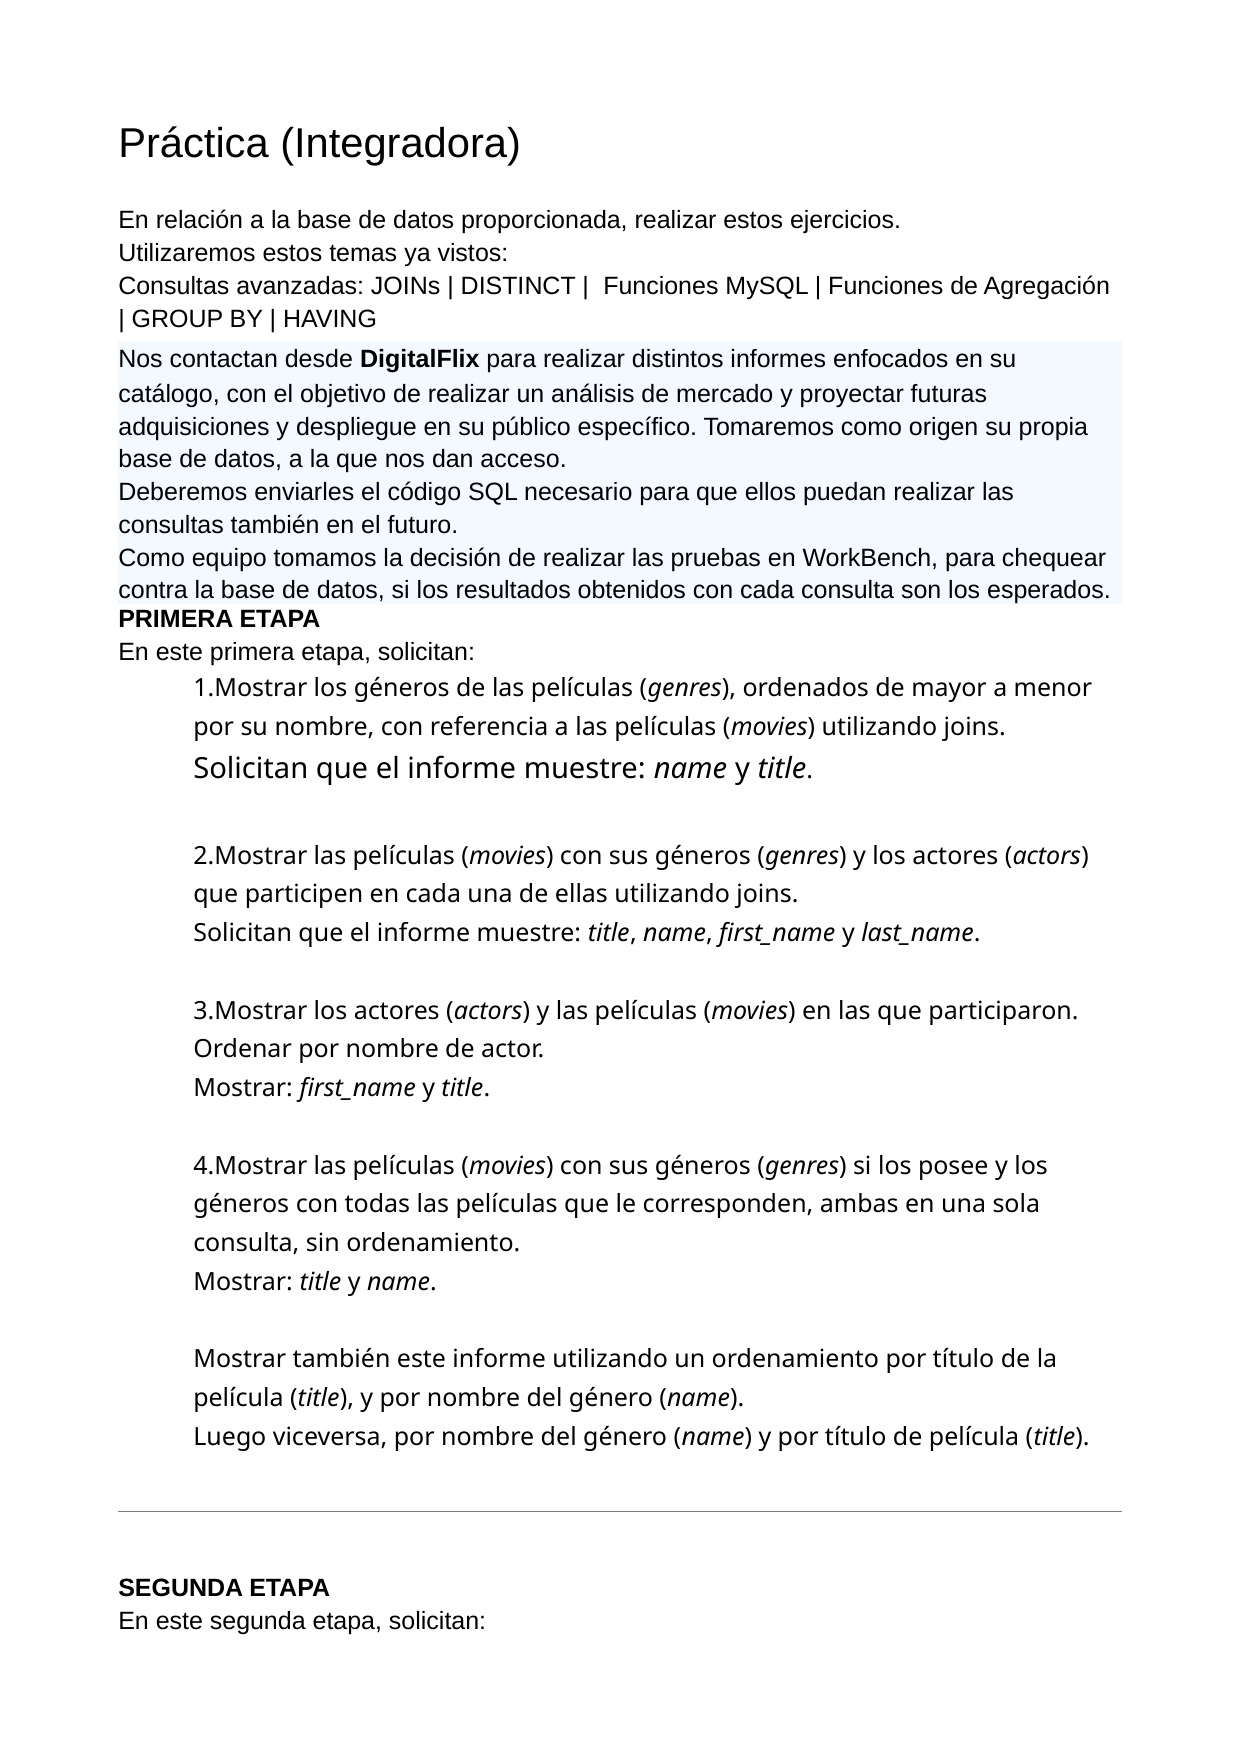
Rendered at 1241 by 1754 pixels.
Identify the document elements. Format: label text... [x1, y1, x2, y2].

text PRIMERA ETAPA [118, 604, 1122, 633]
list Mostrar las películas (movies) con sus géneros (genres) y los actores (actors) que participen en cada una de ellas utilizando joins. Solicitan que el informe muestre: title, name, first_name y last_name. [193, 837, 1122, 988]
text En este segunda etapa, solicitan: [118, 1606, 1122, 1634]
text SEGUNDA ETAPA [118, 1573, 1122, 1602]
text Solicitan que el informe muestre: name y title. [193, 747, 1122, 832]
list Mostrar las películas (movies) con sus géneros (genres) si los posee y los géneros con todas las películas que le corresponden, ambas en una sola consulta, sin ordenamiento. Mostrar: title y name. Mostrar también este informe utilizando un ordenamiento por título de la película (title), y por nombre del género (name). Luego viceversa, por nombre del género (name) y por título de película (title). [193, 1147, 1122, 1491]
text En relación a la base de datos proporcionada, realizar estos ejercicios. Utilizaremos estos temas ya vistos: Consultas avanzadas: JOINs | DISTINCT | Funciones MySQL | Funciones de Agregación | GROUP BY | HAVING [118, 173, 1122, 332]
table_header Nos contactan desde DigitalFlix para realizar distintos informes enfocados en su catálogo, con el objetivo de realizar un análisis de mercado y proyectar futuras adquisiciones y despliegue en su público específico. Tomaremos como origen su propia base de datos, a la que nos dan acceso. Deberemos enviarles el código SQL necesario para que ellos puedan realizar las consultas también en el futuro. Como equipo tomamos la decisión de realizar las pruebas en WorkBench, para chequear contra la base de datos, si los resultados obtenidos con cada consulta son los esperados. [118, 341, 1122, 604]
text En este primera etapa, solicitan: [118, 637, 1122, 666]
list Mostrar los géneros de las películas (genres), ordenados de mayor a menor por su nombre, con referencia a las películas (movies) utilizando joins. [193, 669, 1122, 742]
text Práctica (Integradora) [118, 118, 1122, 166]
list Mostrar los actores (actors) y las películas (movies) en las que participaron. Ordenar por nombre de actor. Mostrar: first_name y title. [193, 992, 1122, 1143]
